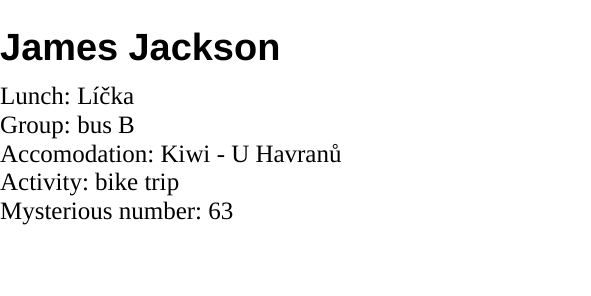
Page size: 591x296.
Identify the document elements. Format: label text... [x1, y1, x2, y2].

subtitle James Jackson [0, 25, 591, 69]
text Group: bus B [0, 110, 591, 139]
text Lunch: Líčka [0, 81, 591, 110]
text Mysterious number: 63 [0, 196, 591, 225]
text Accomodation: Kiwi - U Havranů [0, 139, 591, 167]
text Activity: bike trip [0, 167, 591, 196]
